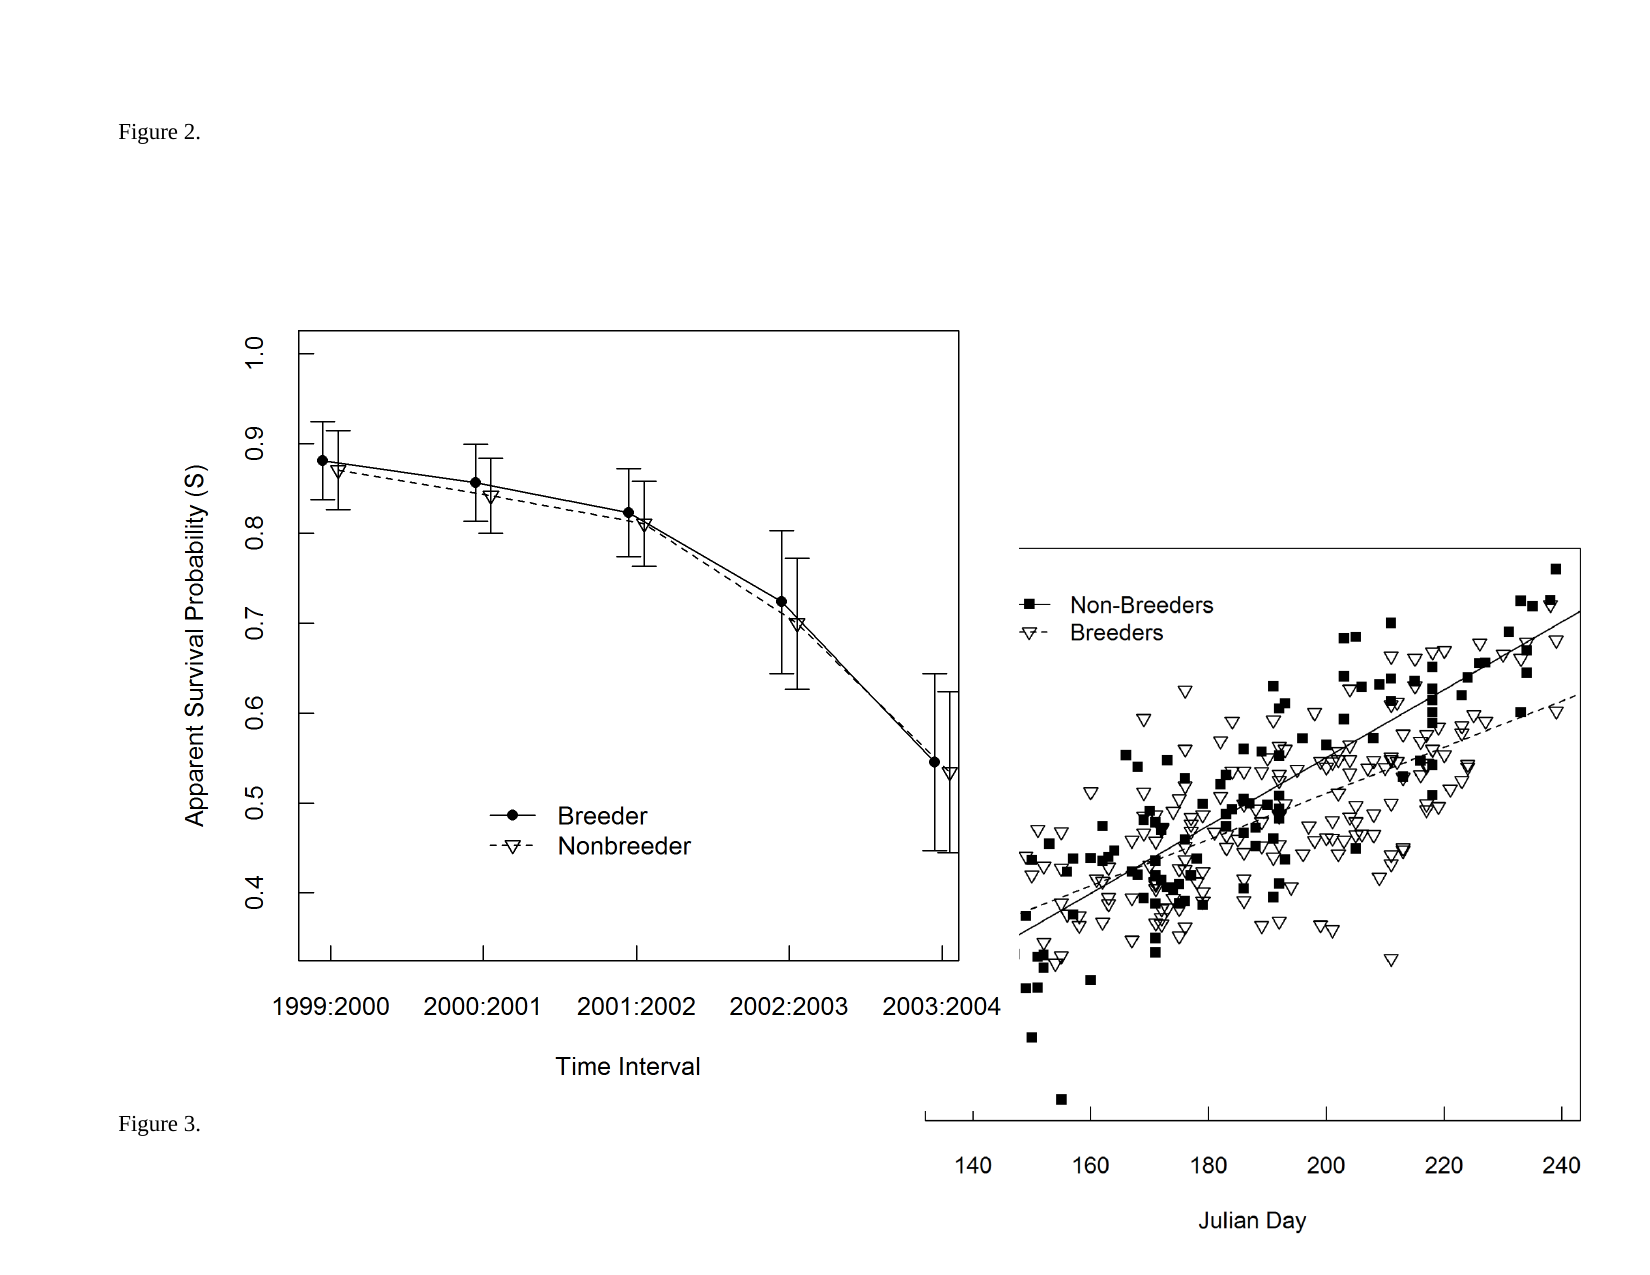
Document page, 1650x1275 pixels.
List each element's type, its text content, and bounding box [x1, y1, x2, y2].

text Figure 3. [118, 1111, 812, 1137]
picture [118, 210, 1638, 1261]
text Figure 2. [118, 118, 1474, 144]
